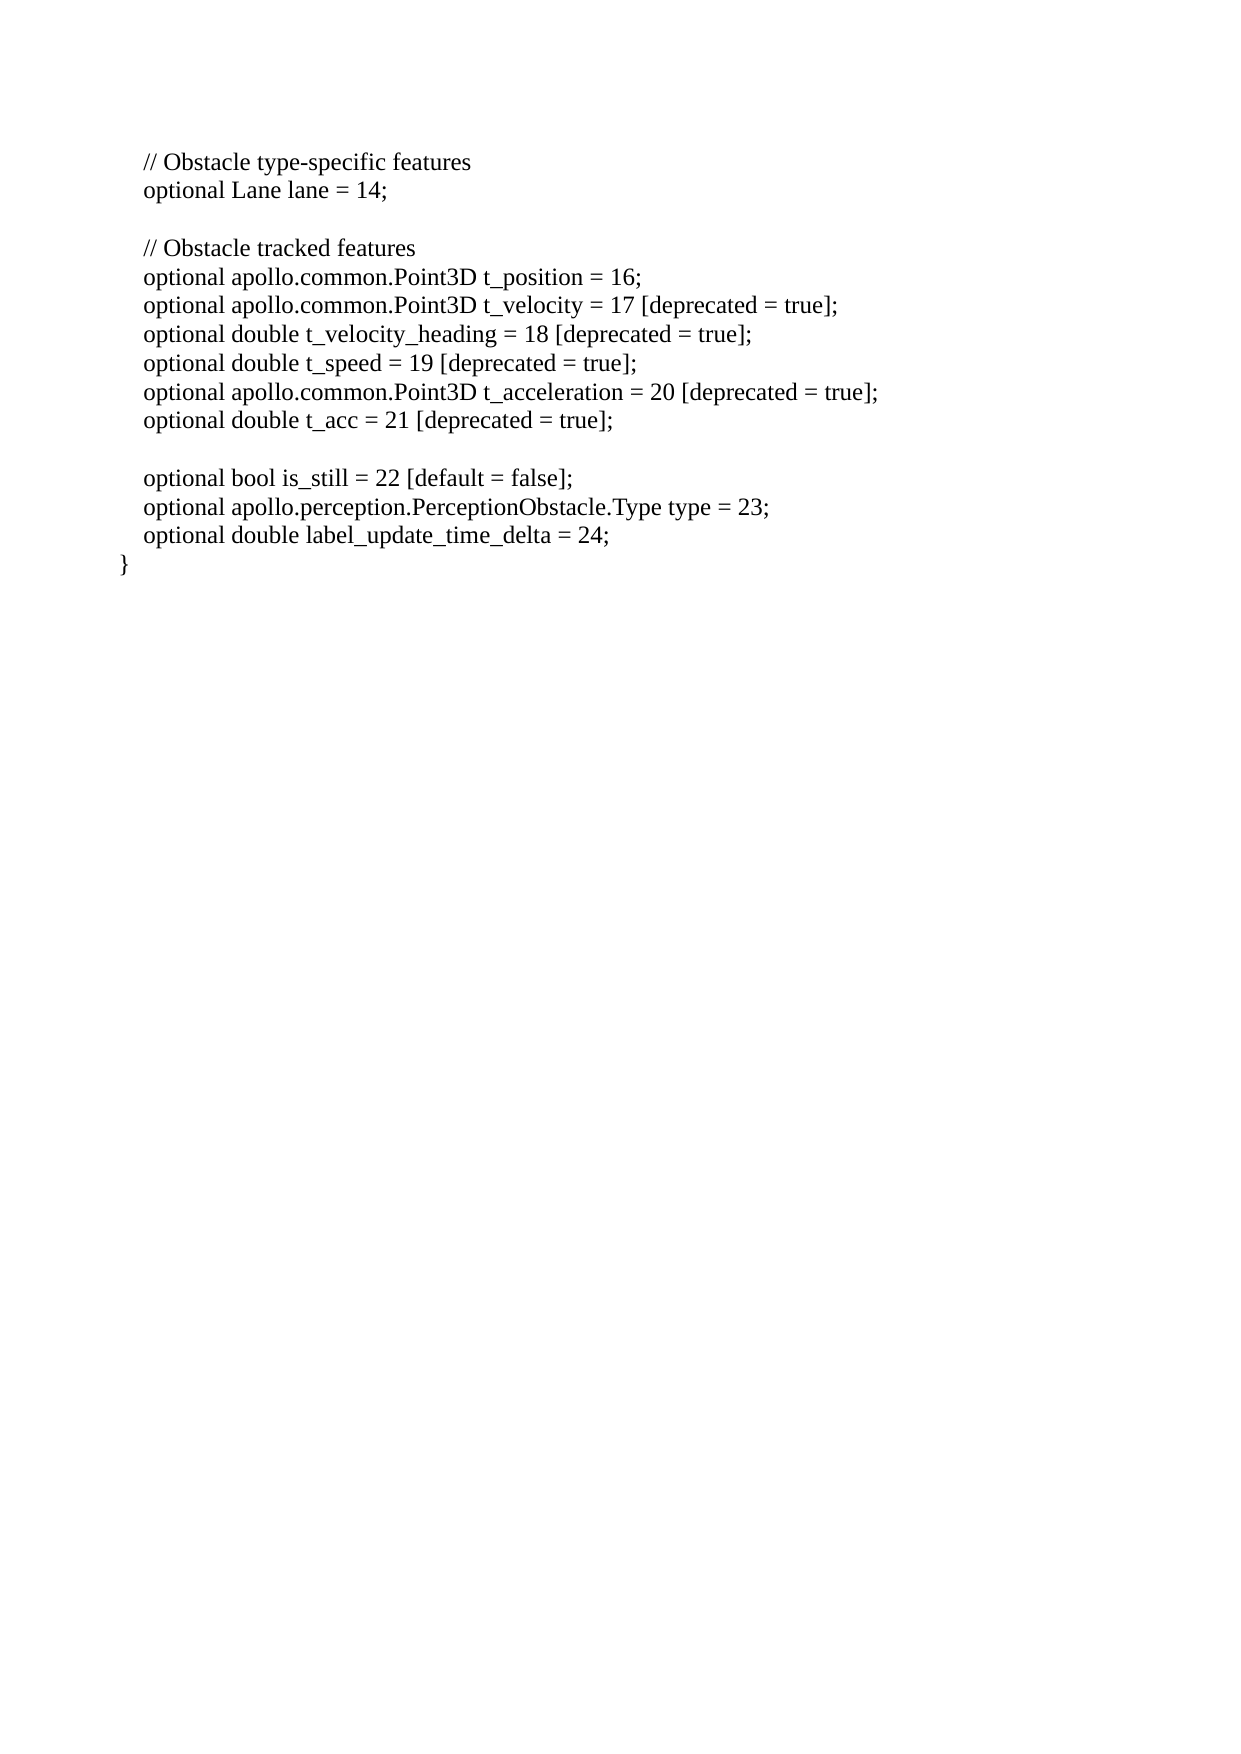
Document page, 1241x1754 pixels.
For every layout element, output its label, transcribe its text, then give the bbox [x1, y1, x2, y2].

text optional apollo.perception.PerceptionObstacle.Type type = 23; [118, 492, 1122, 521]
text optional double t_velocity_heading = 18 [deprecated = true]; [118, 319, 1122, 348]
text // Obstacle tracked features [118, 233, 1122, 262]
text optional double label_update_time_delta = 24; [118, 521, 1122, 549]
text optional apollo.common.Point3D t_acceleration = 20 [deprecated = true]; [118, 377, 1122, 406]
text optional bool is_still = 22 [default = false]; [118, 463, 1122, 492]
text optional Lane lane = 14; [118, 176, 1122, 204]
text optional apollo.common.Point3D t_position = 16; [118, 262, 1122, 291]
text optional double t_acc = 21 [deprecated = true]; [118, 406, 1122, 434]
text // Obstacle type-specific features [118, 147, 1122, 176]
text optional double t_speed = 19 [deprecated = true]; [118, 348, 1122, 377]
text optional apollo.common.Point3D t_velocity = 17 [deprecated = true]; [118, 291, 1122, 319]
text } [118, 549, 1122, 578]
